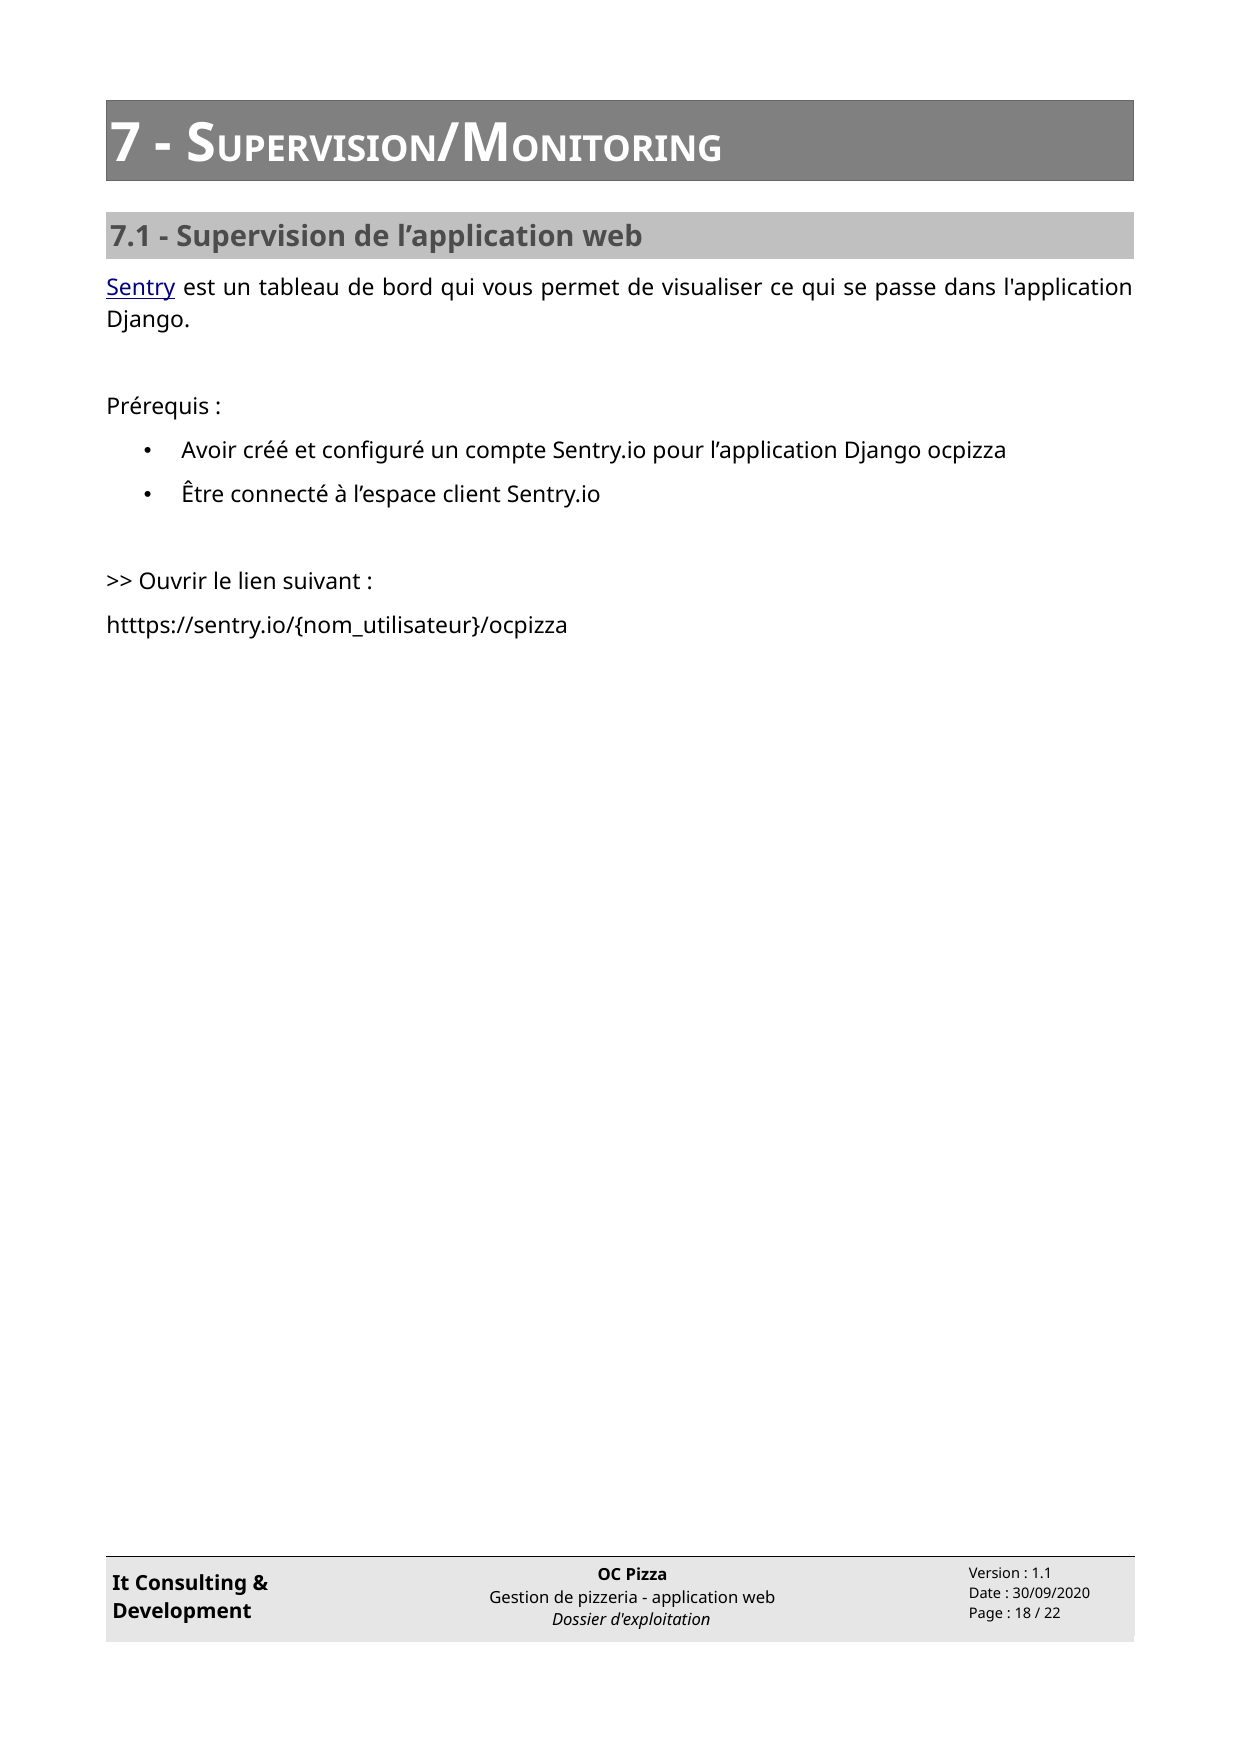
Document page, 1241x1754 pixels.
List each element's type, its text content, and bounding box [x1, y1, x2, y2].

text >> Ouvrir le lien suivant : [106, 565, 1134, 596]
list Être connecté à l’espace client Sentry.io [144, 477, 1134, 509]
text Sentry est un tableau de bord qui vous permet de visualiser ce qui se passe dans l'application Django. [106, 271, 1134, 334]
subtitle Supervision/Monitoring [107, 101, 1133, 180]
text htttps://sentry.io/{nom_utilisateur}/ocpizza [106, 609, 1134, 640]
text Prérequis : [106, 390, 1134, 421]
subtitle Supervision de l’application web [107, 213, 1133, 258]
list Avoir créé et configuré un compte Sentry.io pour l’application Django ocpizza [144, 434, 1134, 465]
